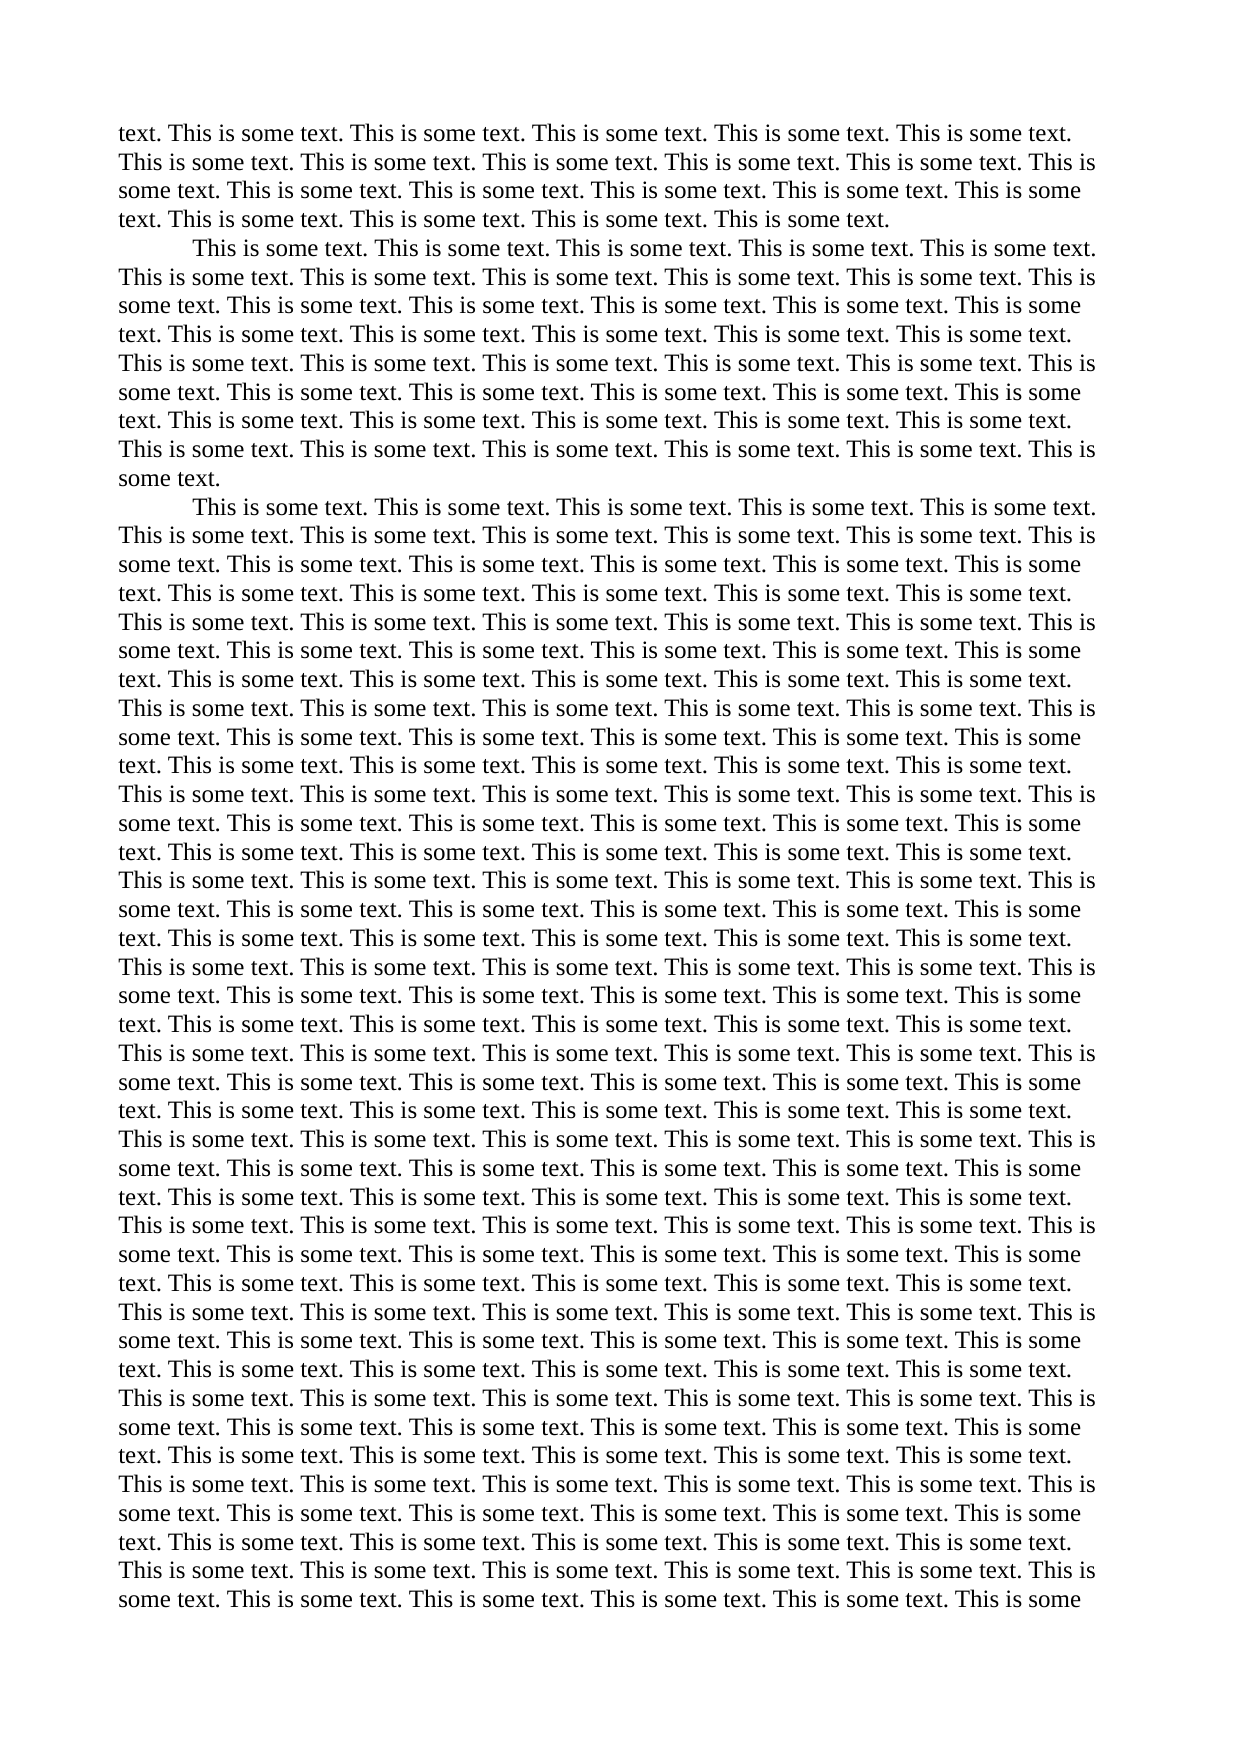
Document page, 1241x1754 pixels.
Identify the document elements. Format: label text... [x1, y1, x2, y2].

text text. This is some text. This is some text. This is some text. This is some text. This is some text. This is some text. This is some text. This is some text. This is some text. This is some text. This is some text. This is some text. This is some text. This is some text. This is some text. This is some text. This is some text. This is some text. This is some text. This is some text. [118, 118, 1122, 233]
text This is some text. This is some text. This is some text. This is some text. This is some text. This is some text. This is some text. This is some text. This is some text. This is some text. This is some text. This is some text. This is some text. This is some text. This is some text. This is some text. This is some text. This is some text. This is some text. This is some text. This is some text. This is some text. This is some text. This is some text. This is some text. This is some text. This is some text. This is some text. This is some text. This is some text. This is some text. This is some text. This is some text. This is some text. This is some text. This is some text. This is some text. This is some text. This is some text. This is some text. This is some text. This is some text. This is some text. This is some text. This is some text. This is some text. This is some text. This is some text. This is some text. This is some text. This is some text. This is some text. This is some text. This is some text. This is some text. This is some text. This is some text. This is some text. This is some text. This is some text. This is some text. This is some text. This is some text. This is some text. This is some text. This is some text. This is some text. This is some text. This is some text. This is some text. This is some text. This is some text. This is some text. This is some text. This is some text. This is some text. This is some text. This is some text. This is some text. This is some text. This is some text. This is some text. This is some text. This is some text. This is some text. This is some text. This is some text. This is some text. This is some text. This is some text. This is some text. This is some text. This is some text. This is some text. This is some text. This is some text. This is some text. This is some text. This is some text. This is some text. This is some text. This is some text. This is some text. This is some text. This is some text. This is some text. This is some text. This is some text. This is some text. This is some text. This is some text. This is some text. This is some text. This is some text. This is some text. This is some text. This is some text. This is some text. This is some text. This is some text. This is some text. This is some text. This is some text. This is some text. This is some text. This is some text. This is some text. This is some text. This is some text. This is some text. This is some text. This is some text. This is some text. This is some text. This is some text. This is some text. This is some text. This is some text. This is some text. This is some text. This is some text. This is some text. This is some text. This is some text. This is some text. This is some text. This is some text. This is some text. This is some text. This is some text. This is some text. This is some text. This is some text. This is some text. This is some text. This is some text. This is some text. This is some text. This is some text. This is some text. This is some text. This is some text. This is some text. This is some text. This is some text. This is some text. This is some text. This is some text. This is some text. This is some text. This is some text. This is some text. This is some text. This is some text. This is some text. This is some text. This is some text. This is some text. This is some text. This is some text. This is some text. This is some text. This is some text. This is some text. This is some text. This is some text. This is some text. This is some text. This is some text. This is some text. This is some text. This is some text. This is some text. This is some text. This is some text. This is some text. This is some text. This is some text. This is some text. This is some text. This is some text. This is some text. This is some text. This is some text. This is some text. This is some text. This is some text. This is some [118, 492, 1122, 1613]
text This is some text. This is some text. This is some text. This is some text. This is some text. This is some text. This is some text. This is some text. This is some text. This is some text. This is some text. This is some text. This is some text. This is some text. This is some text. This is some text. This is some text. This is some text. This is some text. This is some text. This is some text. This is some text. This is some text. This is some text. This is some text. This is some text. This is some text. This is some text. This is some text. This is some text. This is some text. This is some text. This is some text. This is some text. This is some text. This is some text. This is some text. This is some text. This is some text. This is some text. This is some text. This is some text. This is some text. [118, 233, 1122, 492]
